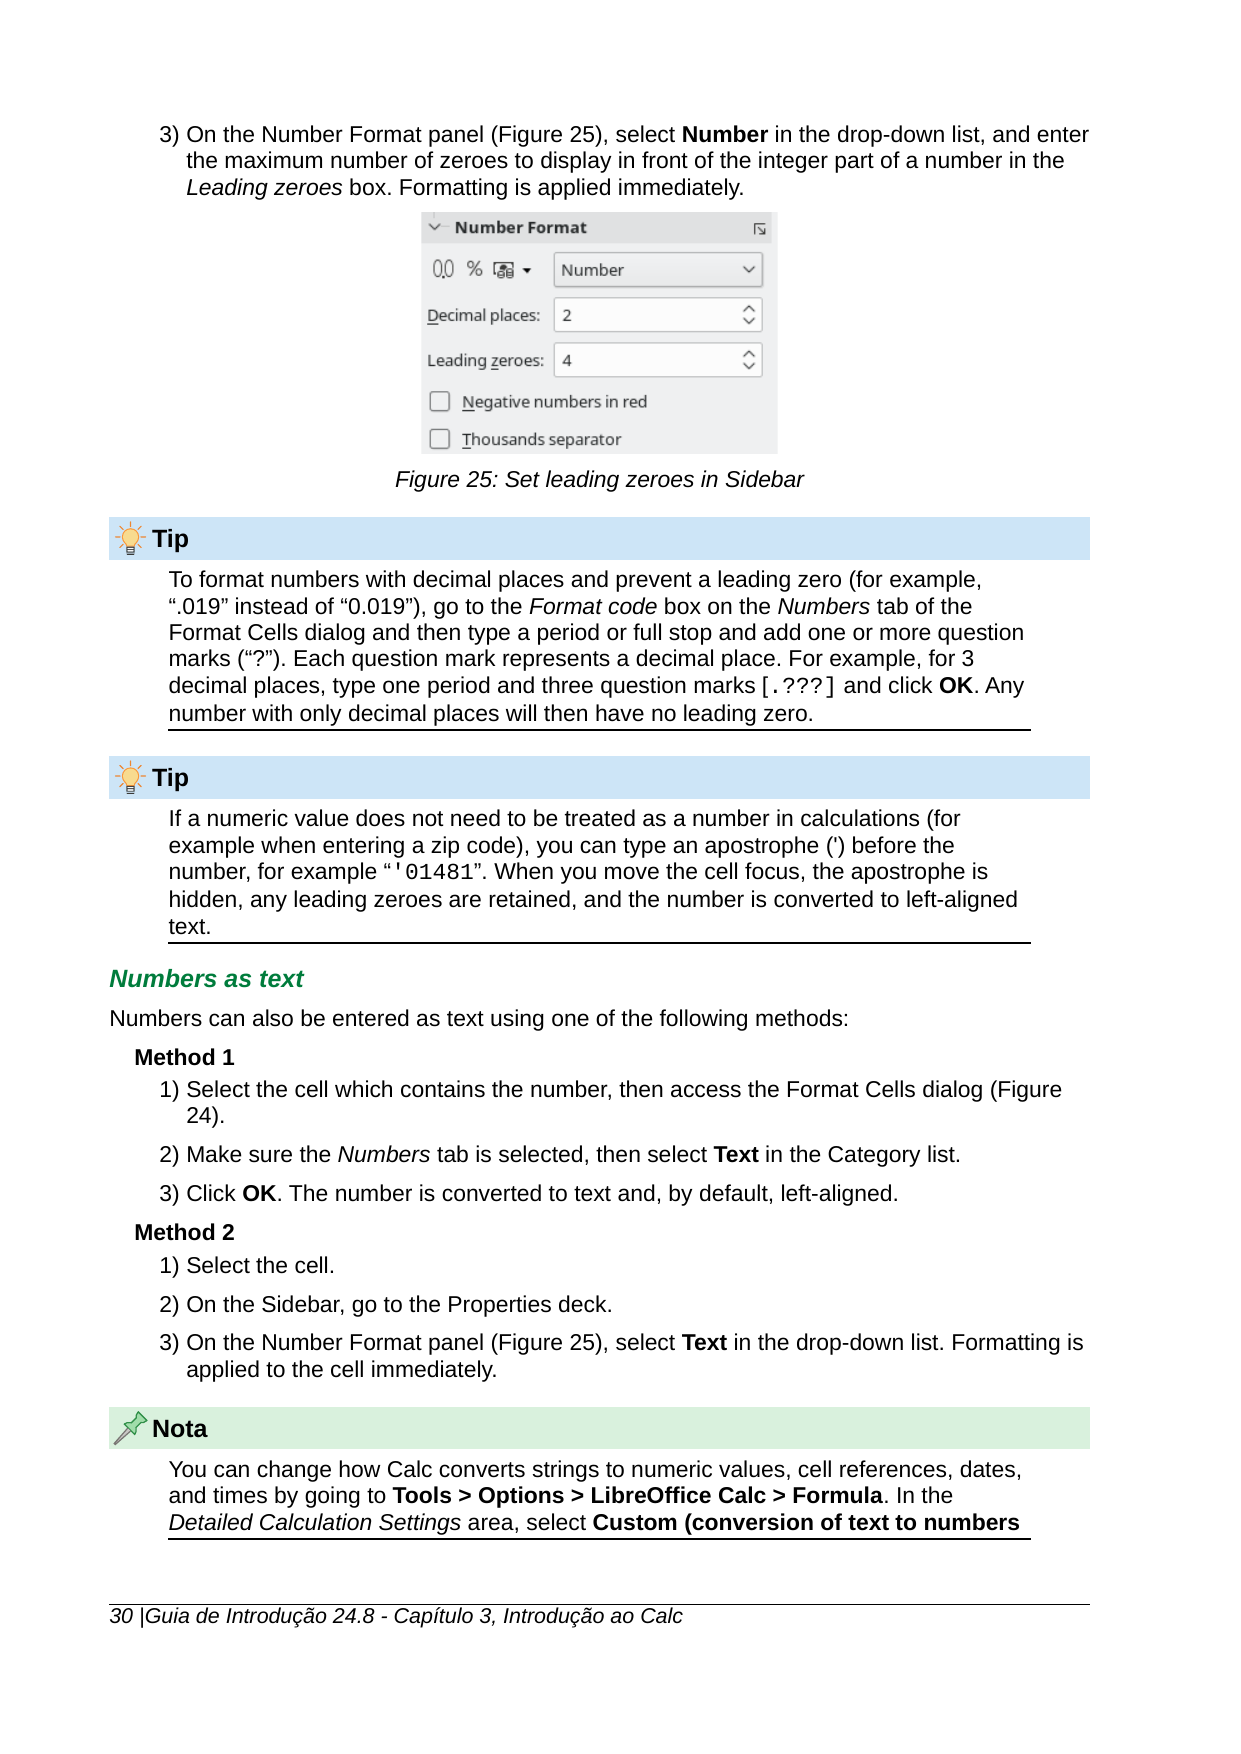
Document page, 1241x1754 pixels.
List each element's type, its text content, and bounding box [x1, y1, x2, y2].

list Make sure the Numbers tab is selected, then select Text in the Category list. [186, 1141, 1090, 1168]
subtitle Tip [109, 756, 1090, 799]
text Numbers can also be entered as text using one of the following methods: [109, 1005, 1090, 1031]
picture [421, 212, 778, 454]
list Select the cell which contains the number, then access the Format Cells dialog (Figure 24). [186, 1076, 1090, 1129]
text Method 2 [134, 1219, 1090, 1245]
list On the Number Format panel (Figure 25), select Number in the drop-down list, and enter the maximum number of zeroes to display in front of the integer part of a number in the Leading zeroes box. Formatting is applied immediately. [186, 121, 1090, 200]
text To format numbers with decimal places and prevent a leading zero (for example, “.019” instead of “0.019”), go to the Format code box on the Numbers tab of the Format Cells dialog and then type a period or full stop and add one or more question marks (“?”). Each question mark represents a decimal place. For example, for 3 decimal places, type one period and three question marks [.???] and click OK. Any number with only decimal places will then have no leading zero. [168, 566, 1031, 729]
text You can change how Calc converts strings to numeric values, cell references, dates, and times by going to Tools > Options > LibreOffice Calc > Formula. In the Detailed Calculation Settings area, select Custom (conversion of text to numbers [168, 1456, 1031, 1538]
list Click OK. The number is converted to text and, by default, left-aligned. [186, 1180, 1090, 1207]
text Method 1 [134, 1043, 1090, 1070]
list On the Sidebar, go to the Properties deck. [186, 1291, 1090, 1317]
text Figure 25: Set leading zeroes in Sidebar [395, 466, 804, 492]
text If a numeric value does not need to be treated as a number in calculations (for example when entering a zip code), you can type an apostrophe (') before the number, for example “'01481”. When you move the cell focus, the apostrophe is hidden, any leading zeroes are retained, and the number is converted to left-aligned text. [168, 805, 1031, 942]
subtitle Numbers as text [109, 963, 1090, 992]
list On the Number Format panel (Figure 25), select Text in the drop-down list. Formatting is applied to the cell immediately. [186, 1329, 1090, 1382]
list Select the cell. [186, 1252, 1090, 1278]
subtitle Nota [151, 1407, 1090, 1449]
subtitle Tip [109, 517, 1090, 560]
